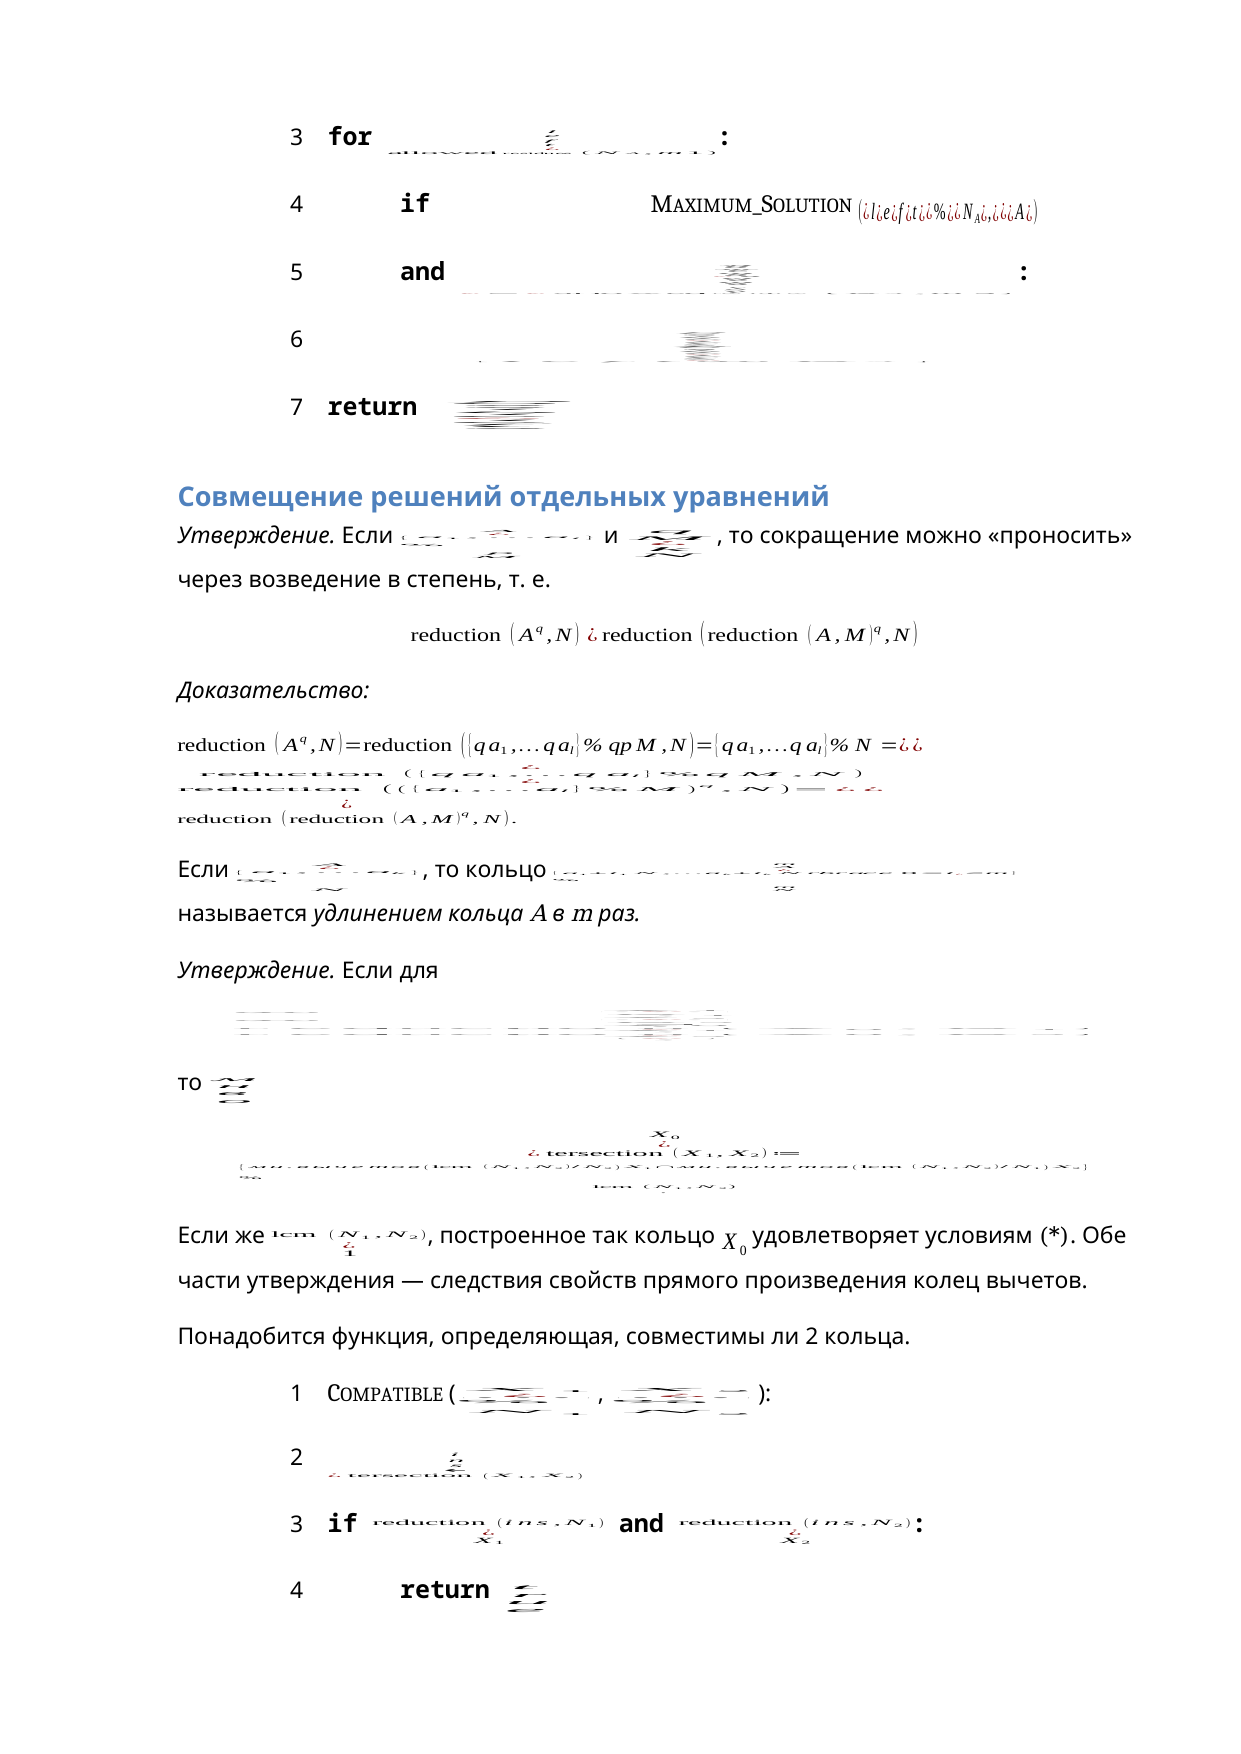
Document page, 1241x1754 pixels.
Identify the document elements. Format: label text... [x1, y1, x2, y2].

list and : [290, 253, 1152, 295]
text Если же , построенное так кольцо удовлетворяет условиям (*). Обе части утверждения — следствия свойств прямого произведения колец вычетов. [177, 1219, 1152, 1295]
text Если , то кольцо называется удлинением кольца A в m раз. [177, 853, 1152, 928]
list Compatible (, ): [290, 1377, 1152, 1416]
subtitle Совмещение решений отдельных уравнений [177, 477, 1152, 514]
list if and : [290, 1505, 1152, 1546]
text Доказательство: [177, 674, 1152, 705]
text Понадобится функция, определяющая, совместимы ли 2 кольца. [177, 1320, 1152, 1352]
text то [177, 1066, 1152, 1104]
list if Maximum_Solution [290, 186, 1152, 227]
list for : [290, 118, 1152, 160]
text Утверждение. Если и , то сокращение можно «проносить» через возведение в степень, т. е. [177, 519, 1152, 595]
list return [290, 388, 1152, 430]
list return [290, 1572, 1152, 1614]
text Утверждение. Если для [177, 954, 1152, 985]
